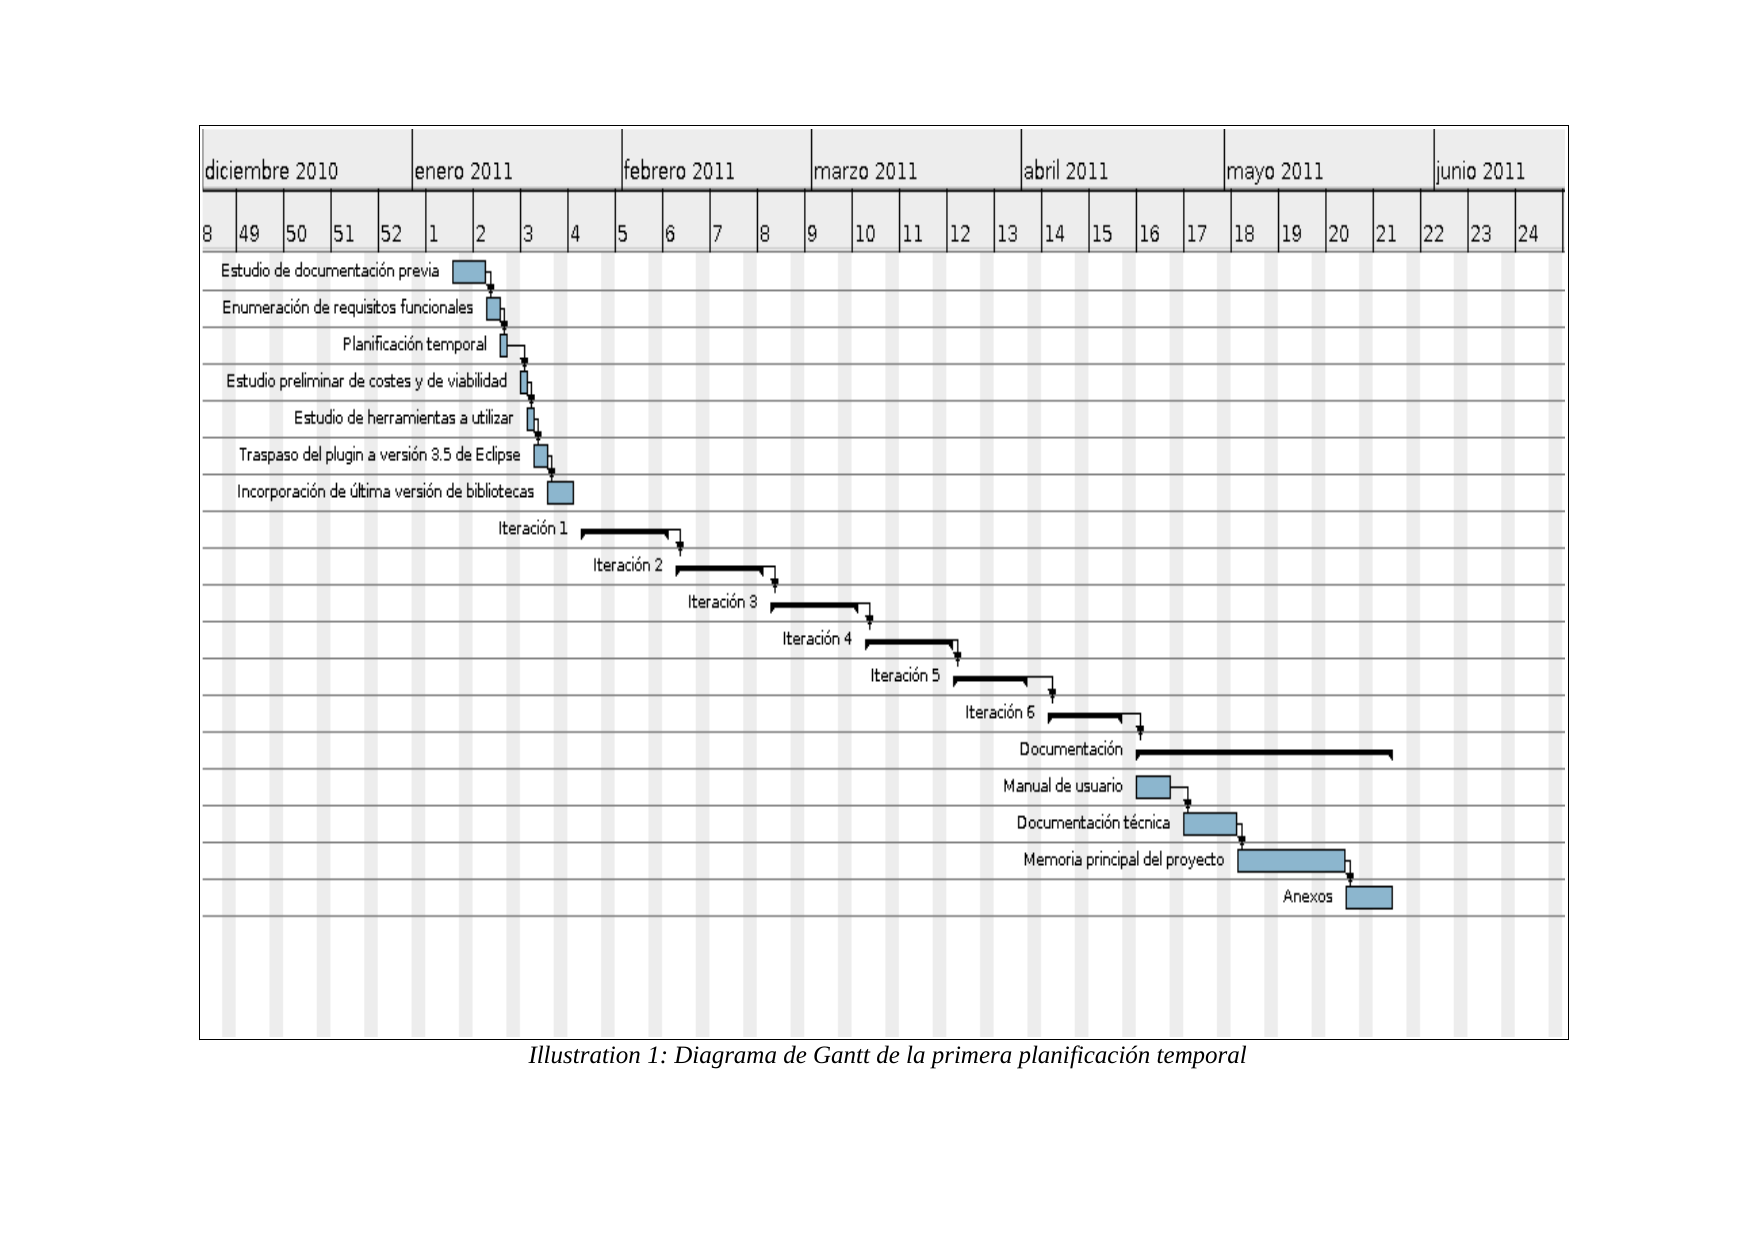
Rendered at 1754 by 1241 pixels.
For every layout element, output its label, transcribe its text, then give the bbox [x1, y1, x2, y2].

picture [202, 129, 1565, 1037]
text [200, 126, 1568, 1039]
text Illustration 1: Diagrama de Gantt de la primera planificación temporal [199, 1040, 1555, 1069]
